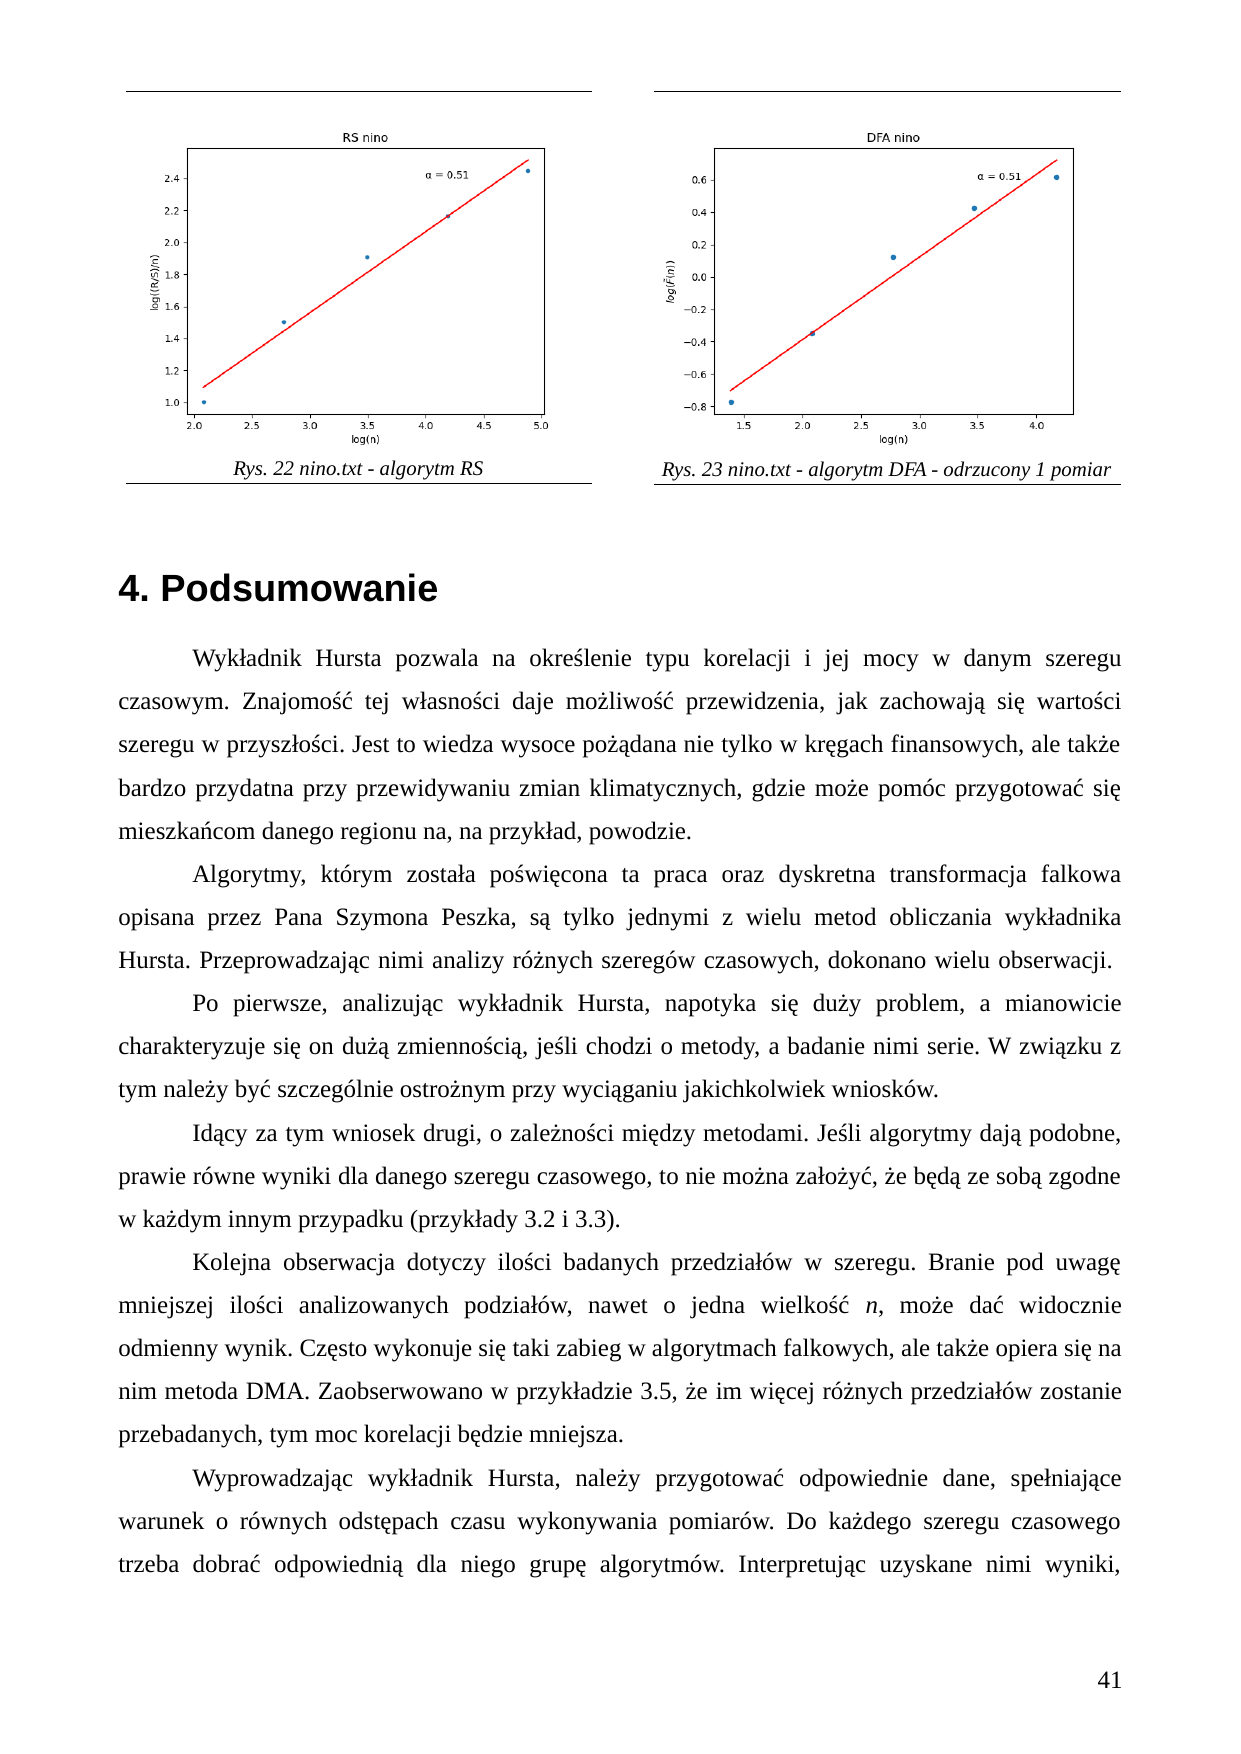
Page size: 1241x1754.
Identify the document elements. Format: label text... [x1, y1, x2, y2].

text Wykładnik Hursta pozwala na określenie typu korelacji i jej mocy w danym szeregu czasowym. Znajomość tej własności daje możliwość przewidzenia, jak zachowają się wartości szeregu w przyszłości. Jest to wiedza wysoce pożądana nie tylko w kręgach finansowych, ale także bardzo przydatna przy przewidywaniu zmian klimatycznych, gdzie może pomóc przygotować się mieszkańcom danego regionu na, na przykład, powodzie. [118, 643, 1122, 844]
text Rys. 23 nino.txt - algorytm DFA - odrzucony 1 pomiar [657, 452, 1118, 481]
text Rys. 22 nino.txt - algorytm RS [129, 452, 589, 480]
text Wyprowadzając wykładnik Hursta, należy przygotować odpowiednie dane, spełniające warunek o równych odstępach czasu wykonywania pomiarów. Do każdego szeregu czasowego trzeba dobrać odpowiednią dla niego grupę algorytmów. Interpretując uzyskane nimi wyniki, [118, 1463, 1122, 1578]
picture [129, 106, 590, 452]
text Kolejna obserwacja dotyczy ilości badanych przedziałów w szeregu. Branie pod uwagę mniejszej ilości analizowanych podziałów, nawet o jedna wielkość n, może dać widocznie odmienny wynik. Często wykonuje się taki zabieg w algorytmach falkowych, ale także opiera się na nim metoda DMA. Zaobserwowano w przykładzie 3.5, że im więcej różnych przedziałów zostanie przebadanych, tym moc korelacji będzie mniejsza. [118, 1247, 1122, 1448]
subtitle 4. Podsumowanie [118, 565, 1122, 609]
text Algorytmy, którym została poświęcona ta praca oraz dyskretna transformacja falkowa opisana przez Pana Szymona Peszka, są tylko jednymi z wielu metod obliczania wykładnika Hursta. Przeprowadzając nimi analizy różnych szeregów czasowych, dokonano wielu obserwacji. Po pierwsze, analizując wykładnik Hursta, napotyka się duży problem, a mianowicie charakteryzuje się on dużą zmiennością, jeśli chodzi o metody, a badanie nimi serie. W związku z tym należy być szczególnie ostrożnym przy wyciąganiu jakichkolwiek wniosków. [118, 859, 1122, 1103]
text Idący za tym wniosek drugi, o zależności między metodami. Jeśli algorytmy dają podobne, prawie równe wyniki dla danego szeregu czasowego, to nie można założyć, że będą ze sobą zgodne w każdym innym przypadku (przykłady 3.2 i 3.3). [118, 1118, 1122, 1233]
picture [656, 106, 1118, 452]
